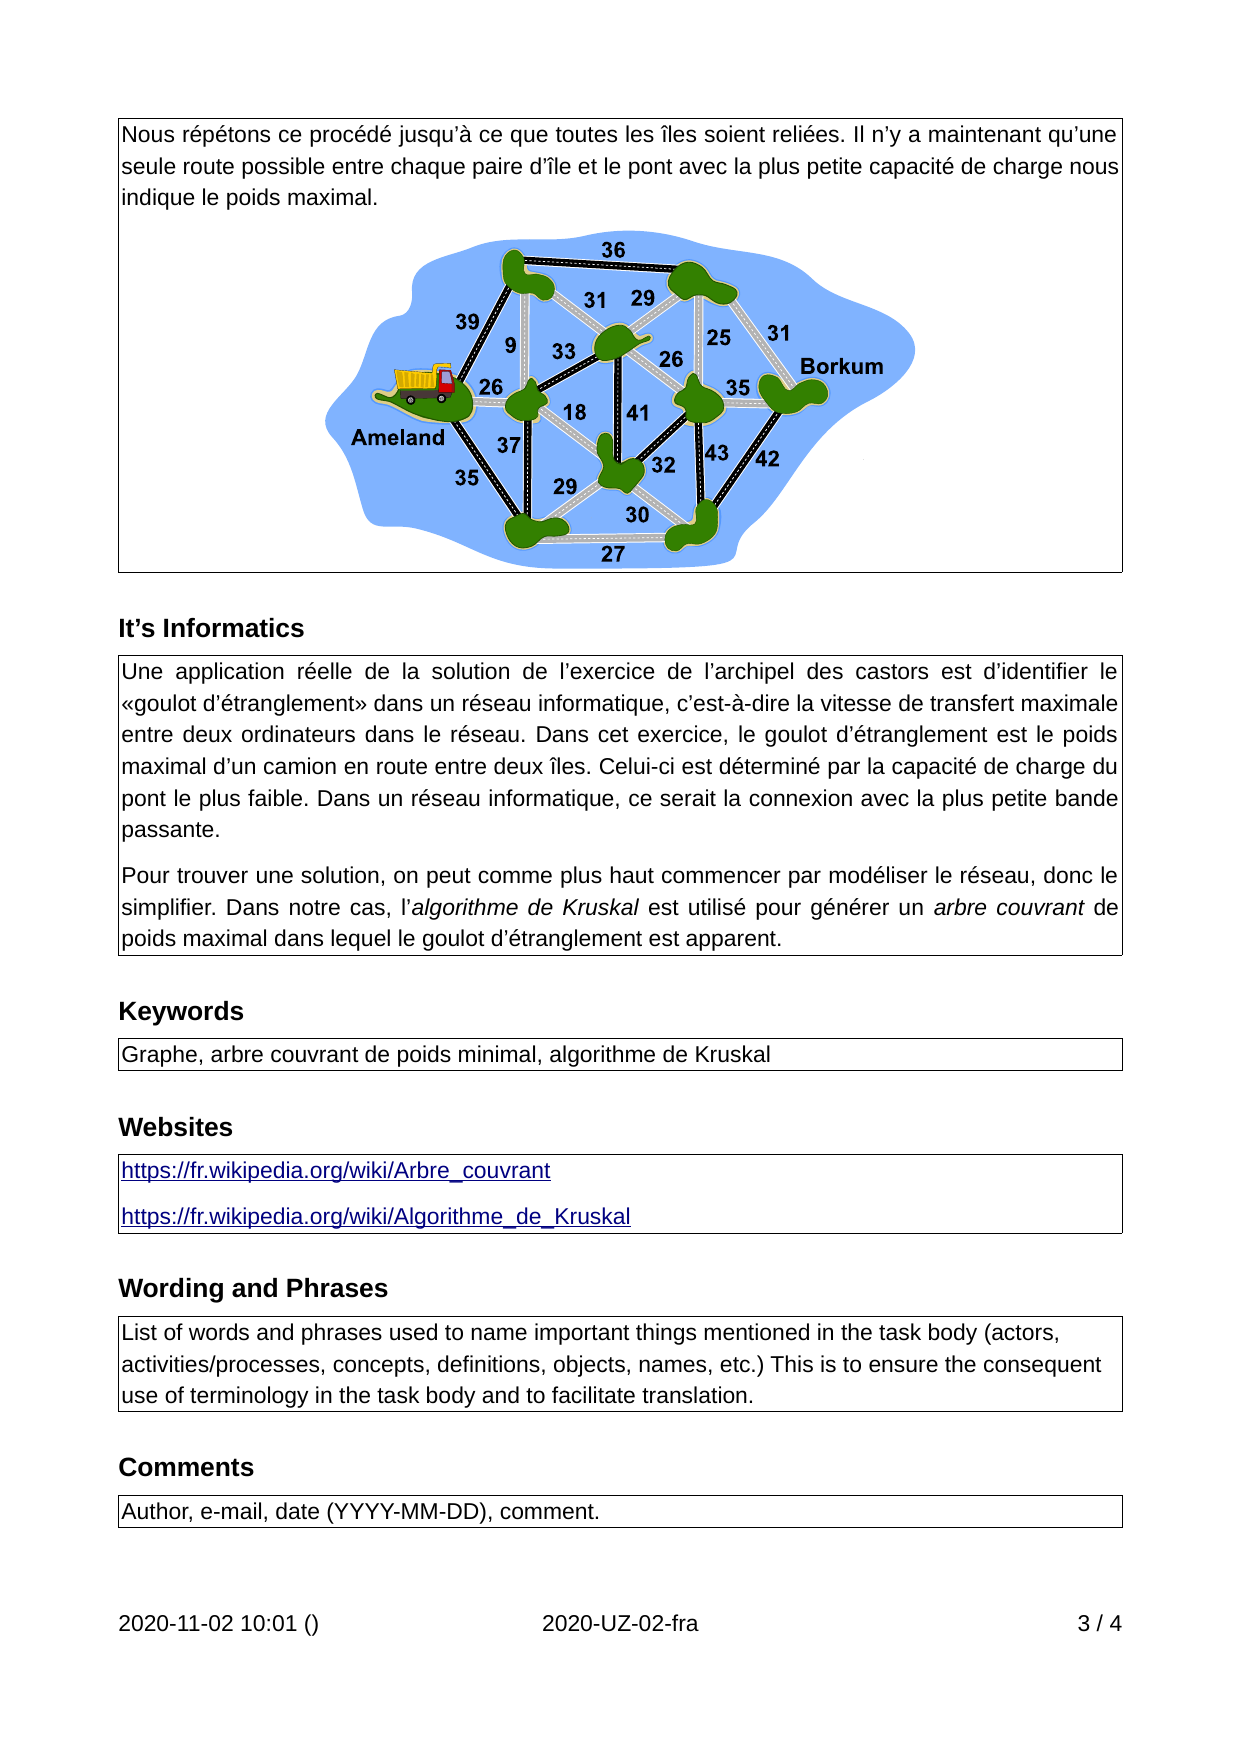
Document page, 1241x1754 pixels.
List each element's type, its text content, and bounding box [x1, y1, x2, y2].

text Une application réelle de la solution de l’exercice de l’archipel des castors est d’identifier le «goulot d’étranglement» dans un réseau informatique, c’est-à-dire la vitesse de transfert maximale entre deux ordinateurs dans le réseau. Dans cet exercice, le goulot d’étranglement est le poids maximal d’un camion en route entre deux îles. Celui-ci est déterminé par la capacité de charge du pont le plus faible. Dans un réseau informatique, ce serait la connexion avec la plus petite bande passante. [119, 656, 1122, 842]
text Pour trouver une solution, on peut comme plus haut commencer par modéliser le réseau, donc le simplifier. Dans notre cas, l’algorithme de Kruskal est utilisé pour générer un arbre couvrant de poids maximal dans lequel le goulot d’étranglement est apparent. [119, 859, 1122, 955]
subtitle Comments [118, 1452, 1122, 1482]
text List of words and phrases used to name important things mentioned in the task body (actors, activities/processes, concepts, definitions, objects, names, etc.) This is to ensure the consequent use of terminology in the task body and to facilitate translation. [119, 1317, 1122, 1411]
text https://fr.wikipedia.org/wiki/Arbre_couvrant [119, 1155, 1122, 1183]
text Nous répétons ce procédé jusqu’à ce que toutes les îles soient reliées. Il n’y a maintenant qu’une seule route possible entre chaque paire d’île et le pont avec la plus petite capacité de charge nous indique le poids maximal. [119, 119, 1122, 211]
subtitle Websites [118, 1111, 1122, 1142]
subtitle Keywords [118, 995, 1122, 1026]
text Graphe, arbre couvrant de poids minimal, algorithme de Kruskal [119, 1039, 1122, 1070]
subtitle Wording and Phrases [118, 1273, 1122, 1303]
subtitle It’s Informatics [118, 612, 1122, 643]
text https://fr.wikipedia.org/wiki/Algorithme_de_Kruskal [119, 1200, 1122, 1233]
text Author, e-mail, date (YYYY-MM-DD), comment. [119, 1496, 1122, 1527]
